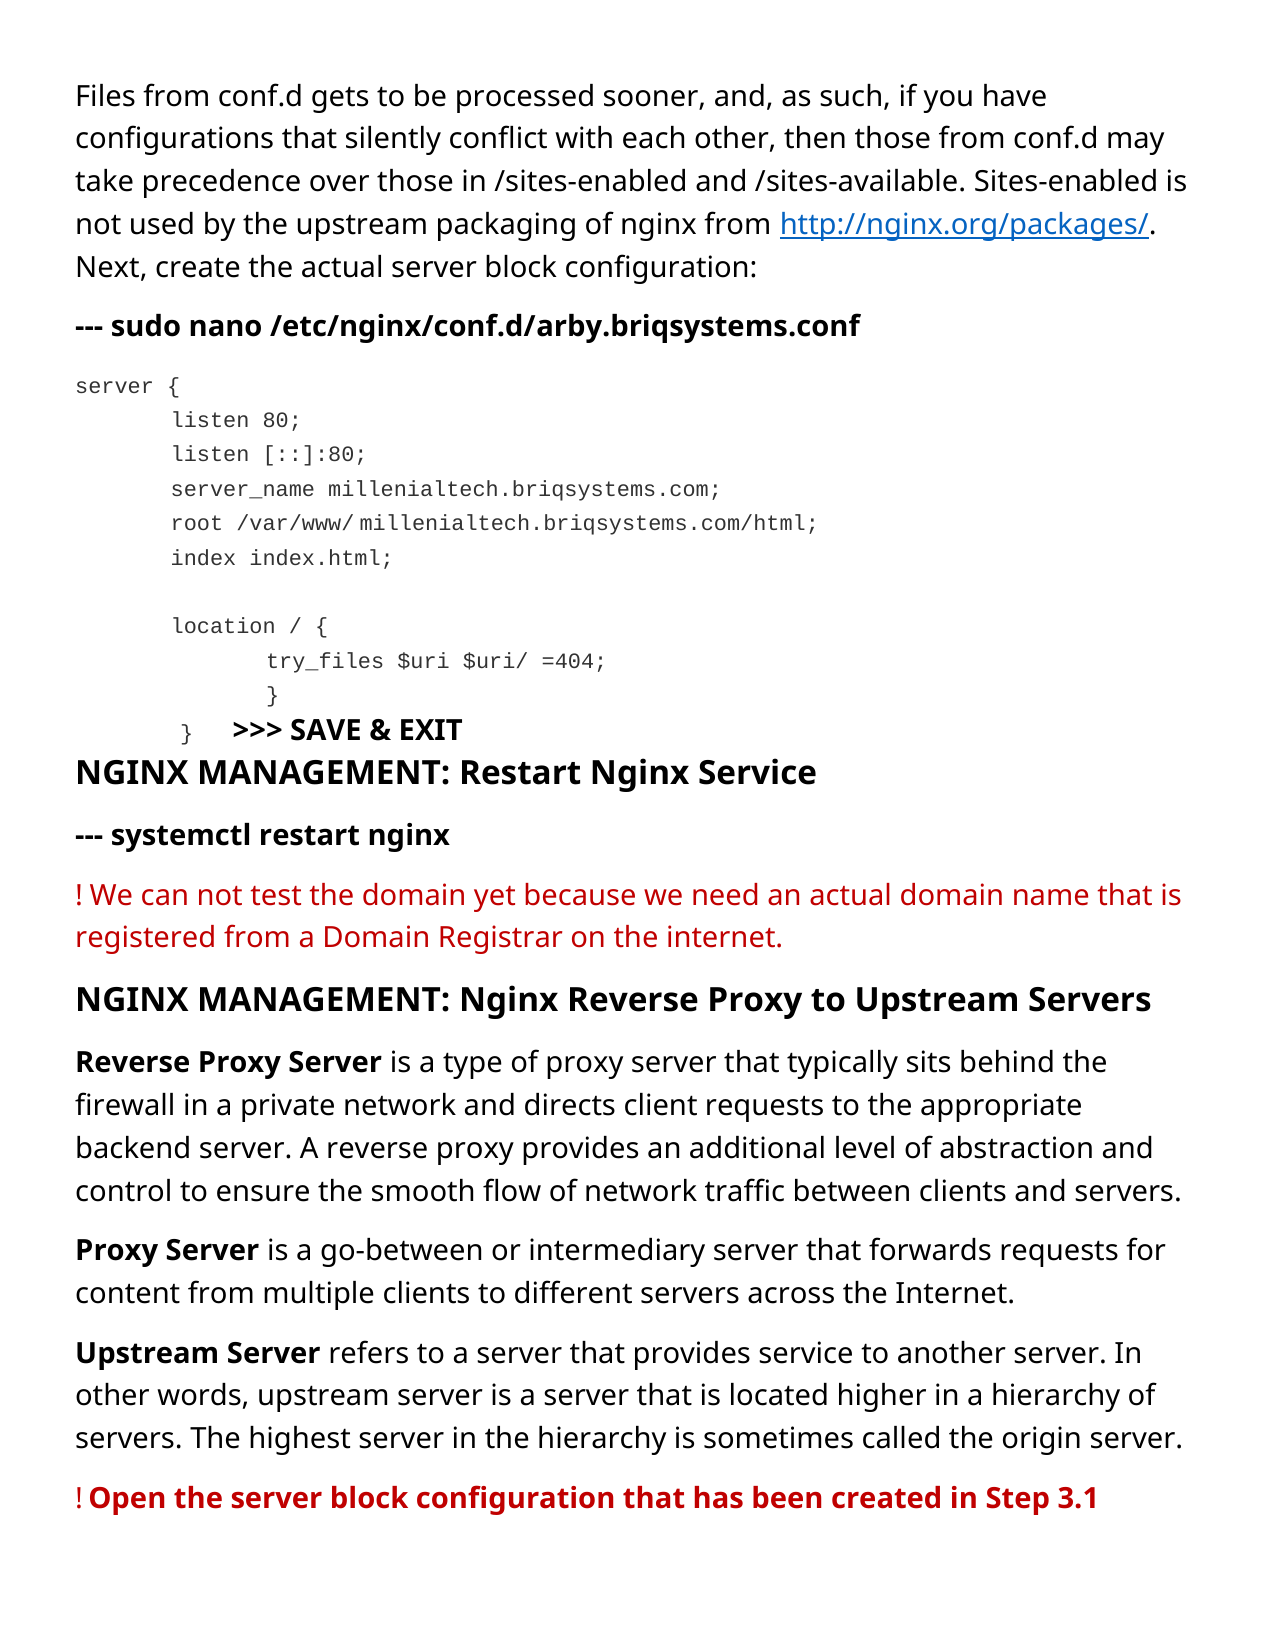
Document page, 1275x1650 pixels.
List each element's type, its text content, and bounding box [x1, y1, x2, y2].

text Proxy Server is a go‑between or intermediary server that forwards requests for content from multiple clients to different servers across the Internet. [75, 1229, 1200, 1312]
text NGINX MANAGEMENT: Nginx Reverse Proxy to Upstream Servers [75, 976, 1200, 1021]
text NGINX MANAGEMENT: Restart Nginx Service [75, 749, 1200, 794]
text listen 80; [75, 399, 1200, 434]
text } [75, 674, 1200, 709]
text } >>> SAVE & EXIT [75, 709, 1200, 749]
text root /var/www/ millenialtech.briqsystems.com/html; [75, 503, 1200, 537]
text --- systemctl restart nginx [75, 814, 1200, 854]
text index index.html; [75, 537, 1200, 571]
text server { [75, 365, 1200, 399]
text try_files $uri $uri/ =404; [75, 640, 1200, 674]
text location / { [75, 606, 1200, 640]
text Reverse Proxy Server is a type of proxy server that typically sits behind the firewall in a private network and directs client requests to the appropriate backend server. A reverse proxy provides an additional level of abstraction and control to ensure the smooth flow of network traffic between clients and servers. [75, 1042, 1200, 1210]
text server_name millenialtech.briqsystems.com; [75, 468, 1200, 503]
text Upstream Server refers to a server that provides service to another server. In other words, upstream server is a server that is located higher in a hierarchy of servers. The highest server in the hierarchy is sometimes called the origin server. [75, 1332, 1200, 1457]
text ! We can not test the domain yet because we need an actual domain name that is registered from a Domain Registrar on the internet. [75, 874, 1200, 956]
text --- sudo nano /etc/nginx/conf.d/arby.briqsystems.conf [75, 306, 1200, 345]
text listen [::]:80; [75, 434, 1200, 468]
text Files from conf.d gets to be processed sooner, and, as such, if you have configurations that silently conflict with each other, then those from conf.d may take precedence over those in /sites-enabled and /sites-available. Sites-enabled is not used by the upstream packaging of nginx from http://nginx.org/packages/. Next, create the actual server block configuration: [75, 75, 1200, 286]
text ! Open the server block configuration that has been created in Step 3.1 [75, 1477, 1200, 1517]
